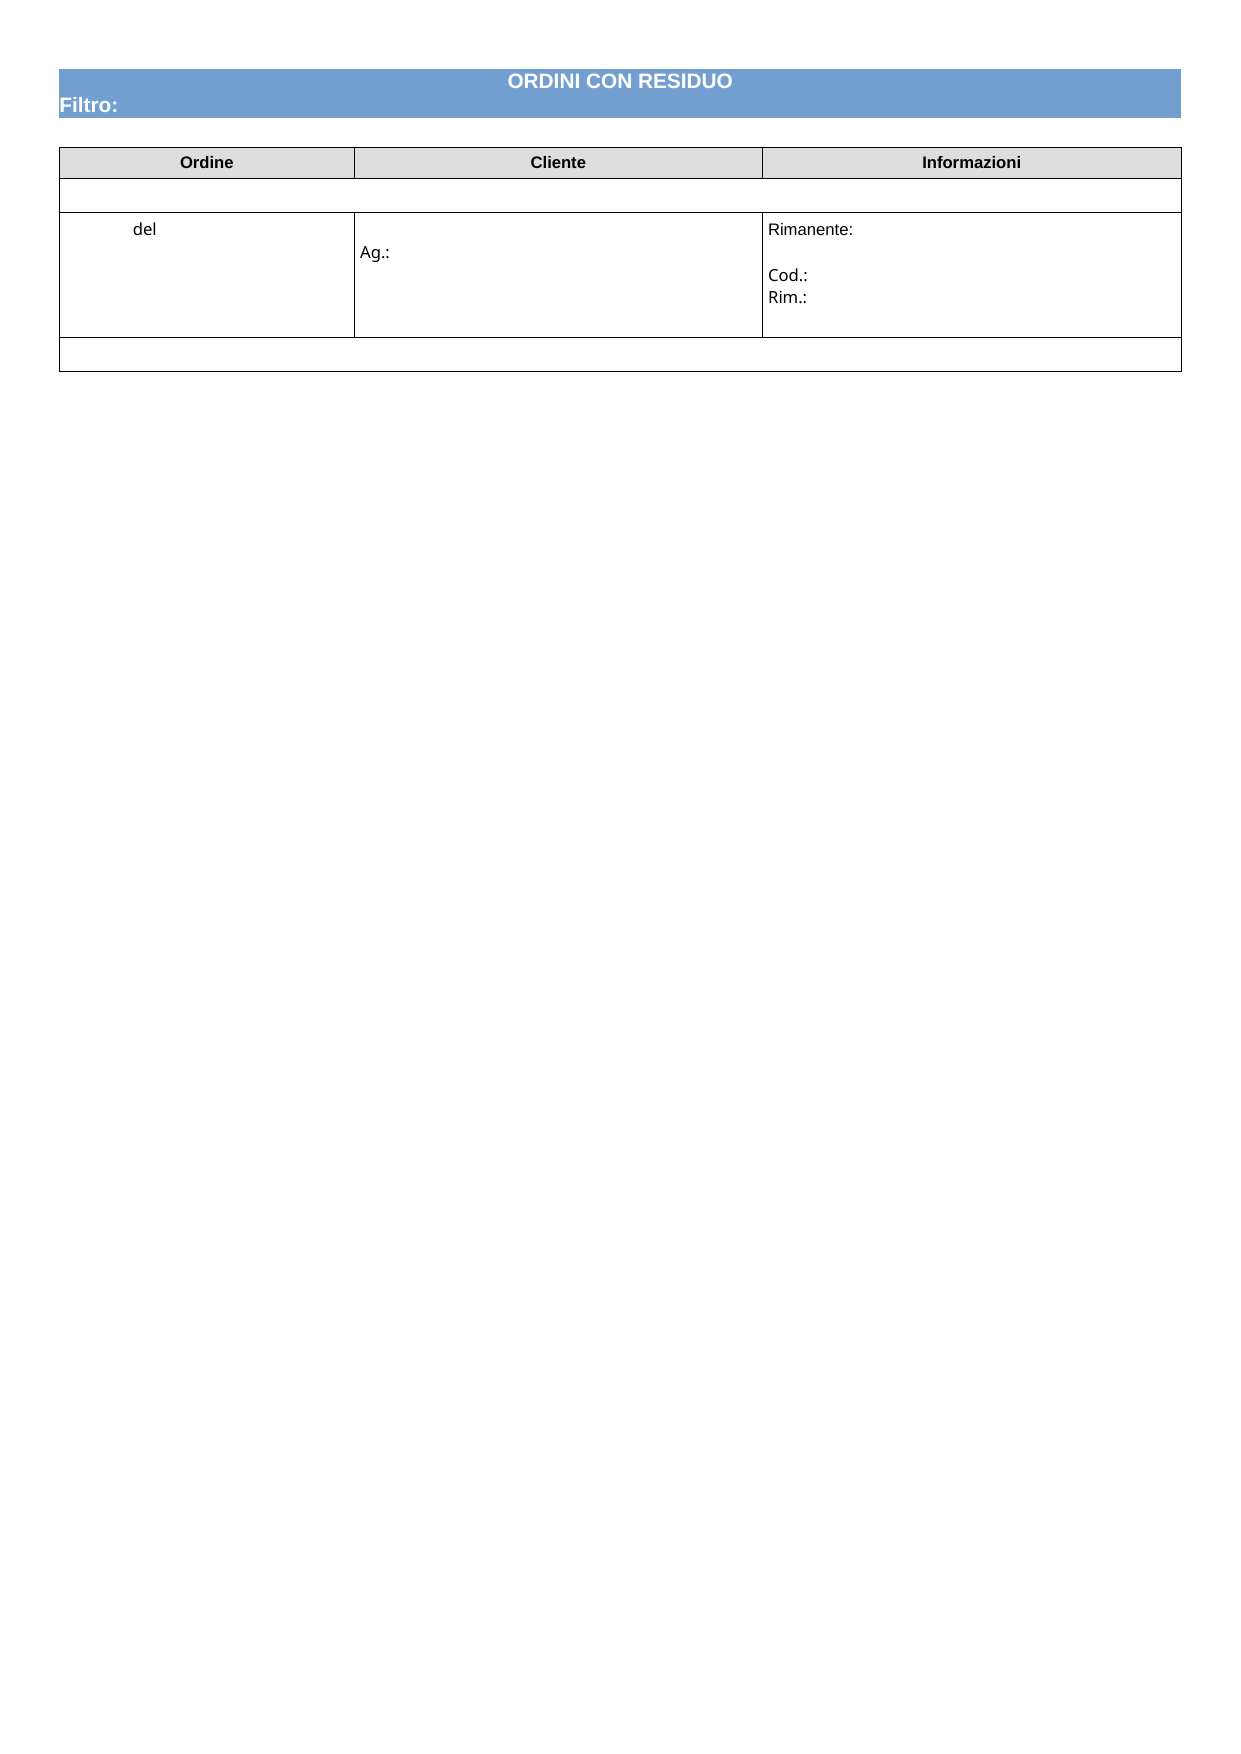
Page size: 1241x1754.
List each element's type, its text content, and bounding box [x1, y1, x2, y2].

table_cell <o.name> del <formatLang(o.date_order, date=True)> [60, 213, 354, 337]
table_cell Rimanente: <remain> <for each="line in lines"> Cod.:<line.product_id.default_code or '???'> Rim.:<line.product_uom_qty - line.delivered_qty> </for> [763, 213, 1181, 337]
table_cell <for each="(o, lines, remain) in get_objects()"> [60, 179, 1181, 212]
table_header Cliente [355, 148, 762, 178]
table_cell </for> [60, 338, 1181, 371]
table_cell <o.partner_id.name> Ag.: <o.mx_agent_id.name or '/'> [355, 213, 762, 337]
table_header Informazioni [763, 148, 1181, 178]
table_header Ordine [60, 148, 354, 178]
